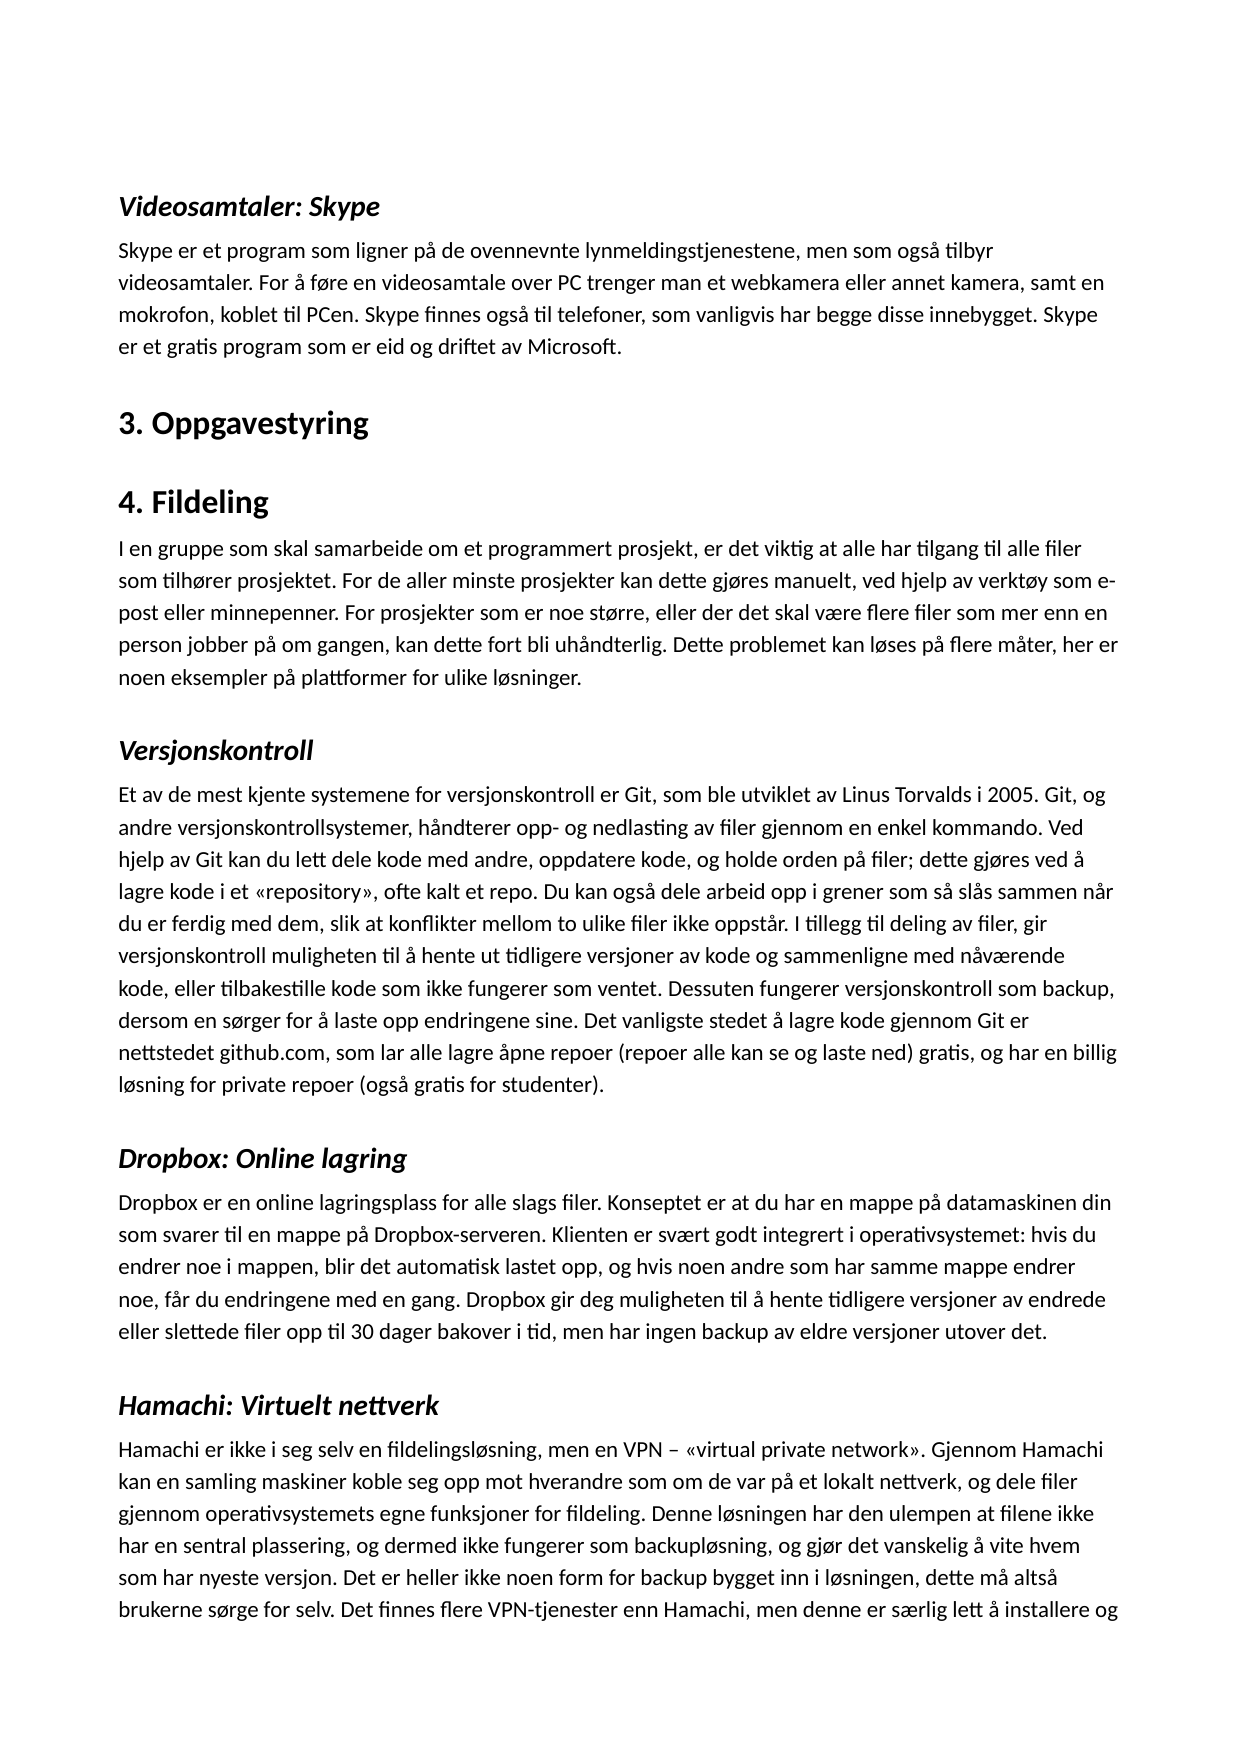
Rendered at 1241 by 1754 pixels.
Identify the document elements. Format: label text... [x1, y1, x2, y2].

subtitle Dropbox: Online lagring [118, 1140, 1122, 1176]
text Hamachi er ikke i seg selv en fildelingsløsning, men en VPN – «virtual private network». Gjennom Hamachi kan en samling maskiner koble seg opp mot hverandre som om de var på et lokalt nettverk, og dele filer gjennom operativsystemets egne funksjoner for fildeling. Denne løsningen har den ulempen at filene ikke har en sentral plassering, og dermed ikke fungerer som backupløsning, og gjør det vanskelig å vite hvem som har nyeste versjon. Det er heller ikke noen form for backup bygget inn i løsningen, dette må altså brukerne sørge for selv. Det finnes flere VPN-tjenester enn Hamachi, men denne er særlig lett å installere og [118, 1435, 1122, 1624]
subtitle Videosamtaler: Skype [118, 188, 1122, 223]
text I en gruppe som skal samarbeide om et programmert prosjekt, er det viktig at alle har tilgang til alle filer som tilhører prosjektet. For de aller minste prosjekter kan dette gjøres manuelt, ved hjelp av verktøy som e-post eller minnepenner. For prosjekter som er noe større, eller der det skal være flere filer som mer enn en person jobber på om gangen, kan dette fort bli uhåndterlig. Dette problemet kan løses på flere måter, her er noen eksempler på plattformer for ulike løsninger. [118, 534, 1122, 691]
text Et av de mest kjente systemene for versjonskontroll er Git, som ble utviklet av Linus Torvalds i 2005. Git, og andre versjonskontrollsystemer, håndterer opp- og nedlasting av filer gjennom en enkel kommando. Ved hjelp av Git kan du lett dele kode med andre, oppdatere kode, og holde orden på filer; dette gjøres ved å lagre kode i et «repository», ofte kalt et repo. Du kan også dele arbeid opp i grener som så slås sammen når du er ferdig med dem, slik at konflikter mellom to ulike filer ikke oppstår. I tillegg til deling av filer, gir versjonskontroll muligheten til å hente ut tidligere versjoner av kode og sammenligne med nåværende kode, eller tilbakestille kode som ikke fungerer som ventet. Dessuten fungerer versjonskontroll som backup, dersom en sørger for å laste opp endringene sine. Det vanligste stedet å lagre kode gjennom Git er nettstedet github.com, som lar alle lagre åpne repoer (repoer alle kan se og laste ned) gratis, og har en billig løsning for private repoer (også gratis for studenter). [118, 781, 1122, 1098]
subtitle 3. Oppgavestyring [118, 402, 1122, 443]
subtitle Versjonskontroll [118, 732, 1122, 768]
subtitle Hamachi: Virtuelt nettverk [118, 1387, 1122, 1422]
text Dropbox er en online lagringsplass for alle slags filer. Konseptet er at du har en mappe på datamaskinen din som svarer til en mappe på Dropbox-serveren. Klienten er svært godt integrert i operativsystemet: hvis du endrer noe i mappen, blir det automatisk lastet opp, og hvis noen andre som har samme mappe endrer noe, får du endringene med en gang. Dropbox gir deg muligheten til å hente tidligere versjoner av endrede eller slettede filer opp til 30 dager bakover i tid, men har ingen backup av eldre versjoner utover det. [118, 1188, 1122, 1345]
text Skype er et program som ligner på de ovennevnte lynmeldingstjenestene, men som også tilbyr videosamtaler. For å føre en videosamtale over PC trenger man et webkamera eller annet kamera, samt en mokrofon, koblet til PCen. Skype finnes også til telefoner, som vanligvis har begge disse innebygget. Skype er et gratis program som er eid og driftet av Microsoft. [118, 236, 1122, 361]
subtitle 4. Fildeling [118, 481, 1122, 522]
